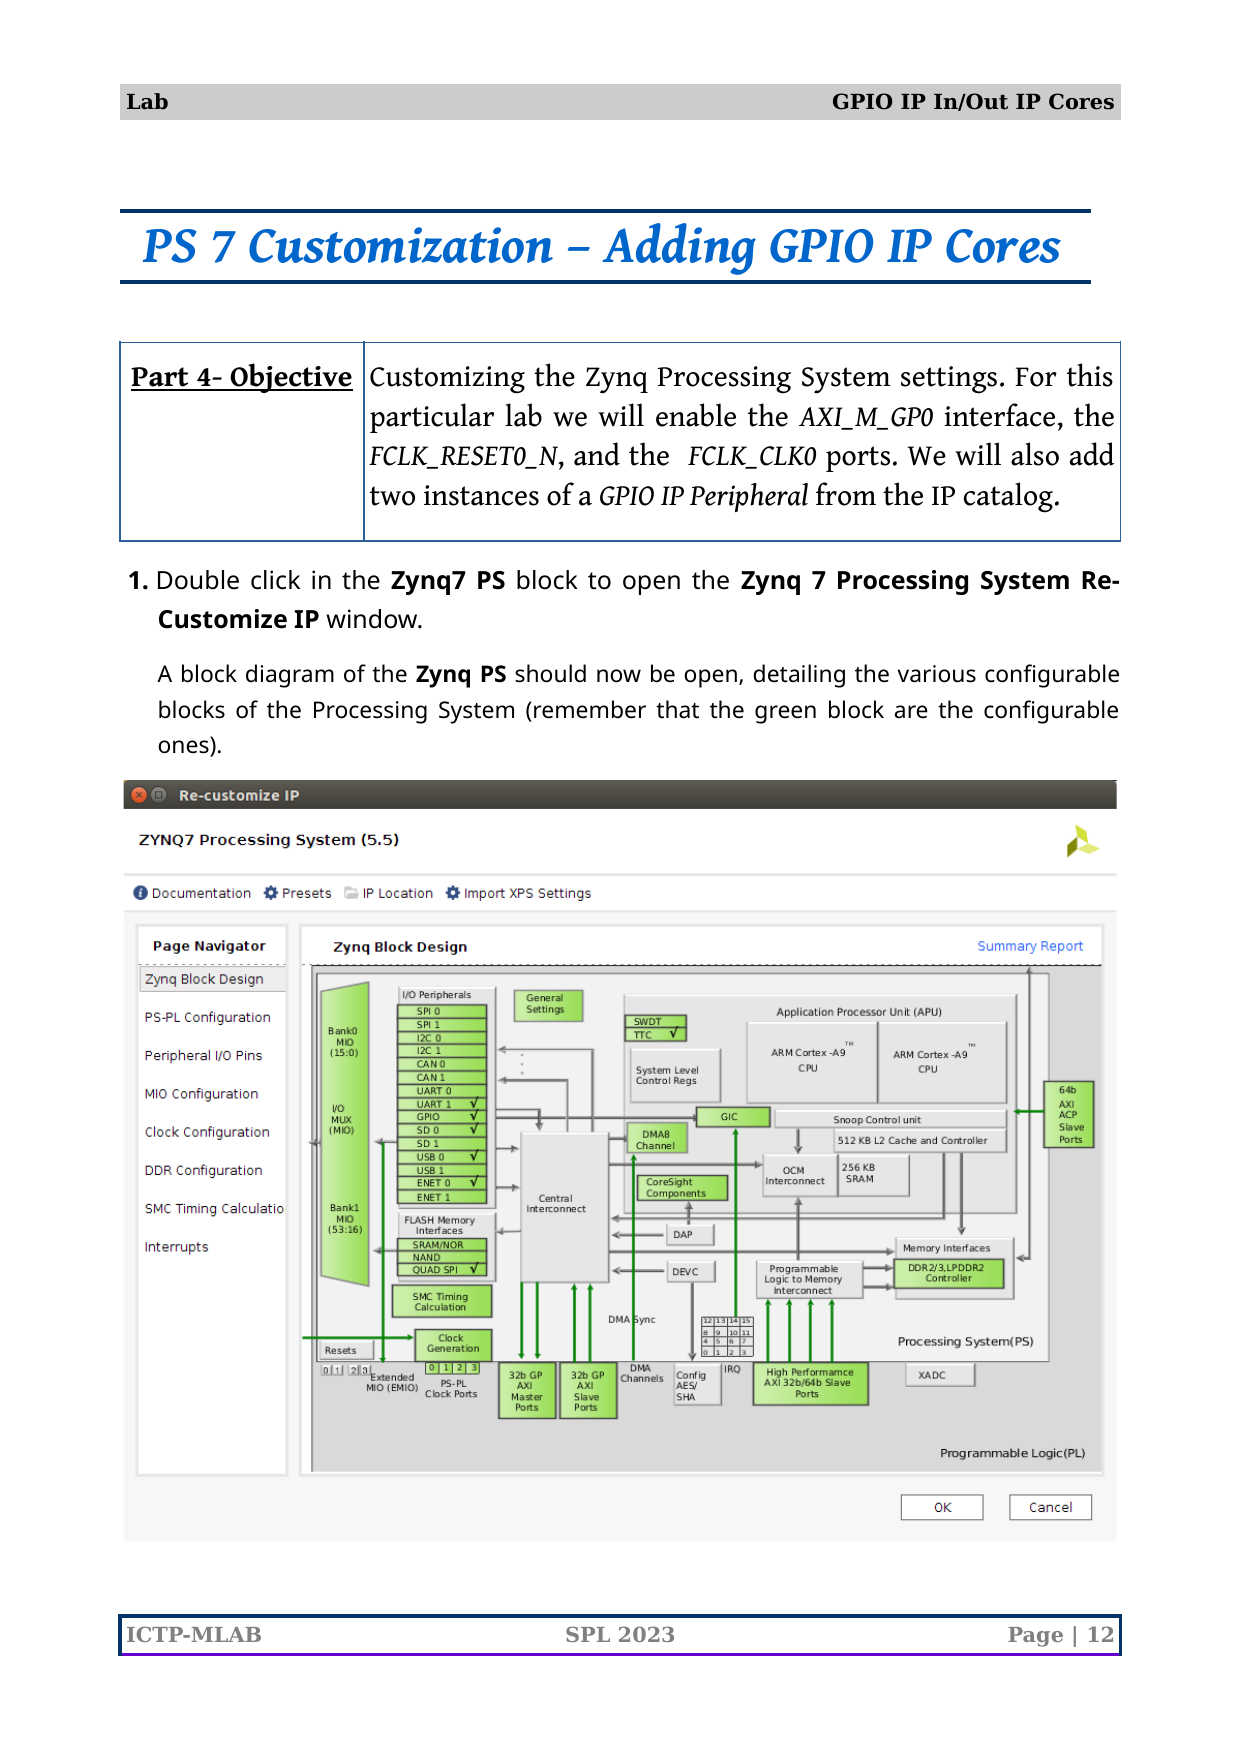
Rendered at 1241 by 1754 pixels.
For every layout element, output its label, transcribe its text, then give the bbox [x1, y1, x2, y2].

picture [123, 780, 1117, 1541]
subtitle PS 7 Customization – Adding GPIO IP Cores [120, 213, 1091, 280]
list A block diagram of the Zynq PS should now be open, detailing the various configurable blocks of the Processing System (remember that the green block are the configurable ones). [127, 658, 1121, 761]
table_header Customizing the Zynq Processing System settings. For this particular lab we will enable the AXI_M_GP0 interface, the FCLK_RESET0_N, and the FCLK_CLK0 ports. We will also add two instances of a GPIO IP Peripheral from the IP catalog. [365, 343, 1120, 540]
list Double click in the Zynq7 PS block to open the Zynq 7 Processing System Re-Customize IP window. [127, 563, 1121, 636]
table_header Part 4- Objective [121, 343, 363, 540]
